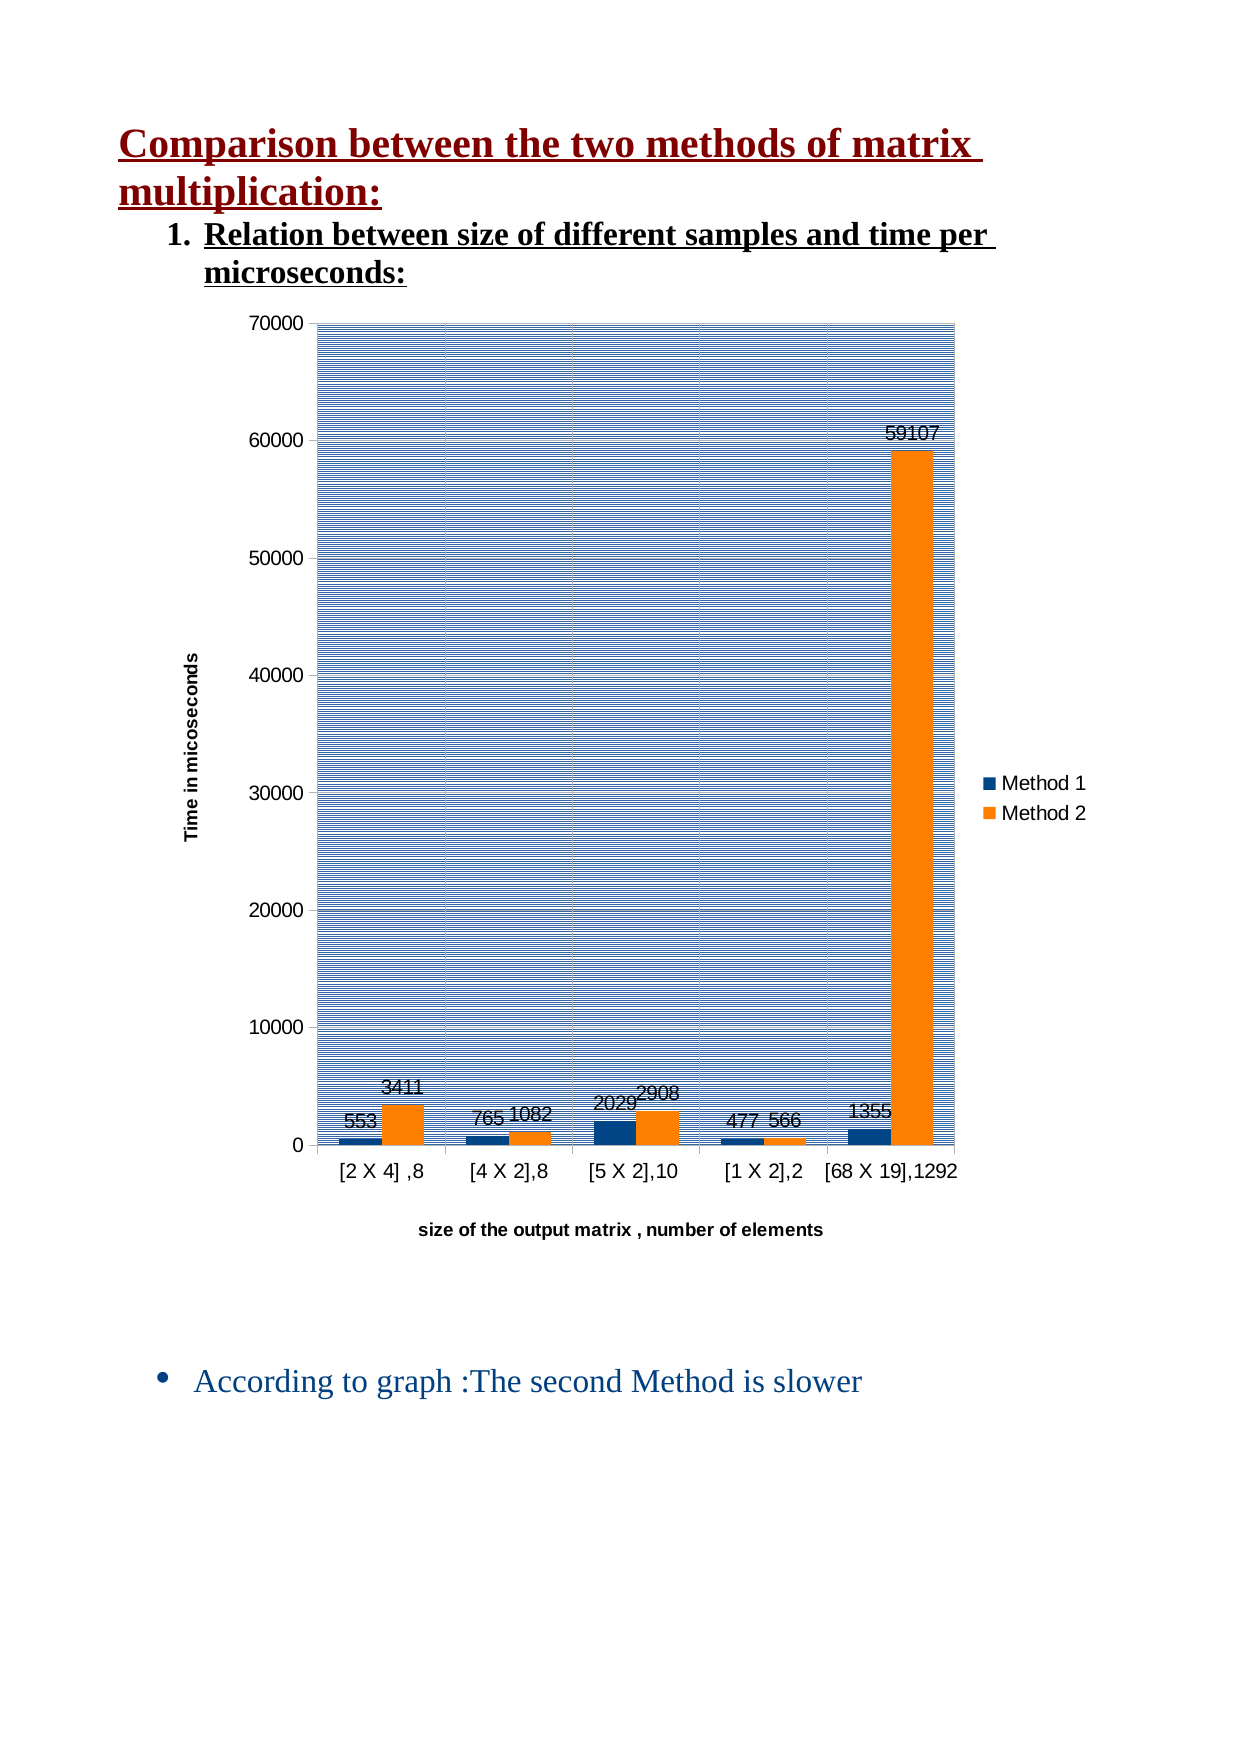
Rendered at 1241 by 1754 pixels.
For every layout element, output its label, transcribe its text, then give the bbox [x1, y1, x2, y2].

text Comparison between the two methods of matrix multiplication: [118, 118, 1122, 214]
list According to graph :The second Method is slower [156, 1353, 1122, 1401]
list Relation between size of different samples and time per microseconds: [166, 214, 1122, 291]
